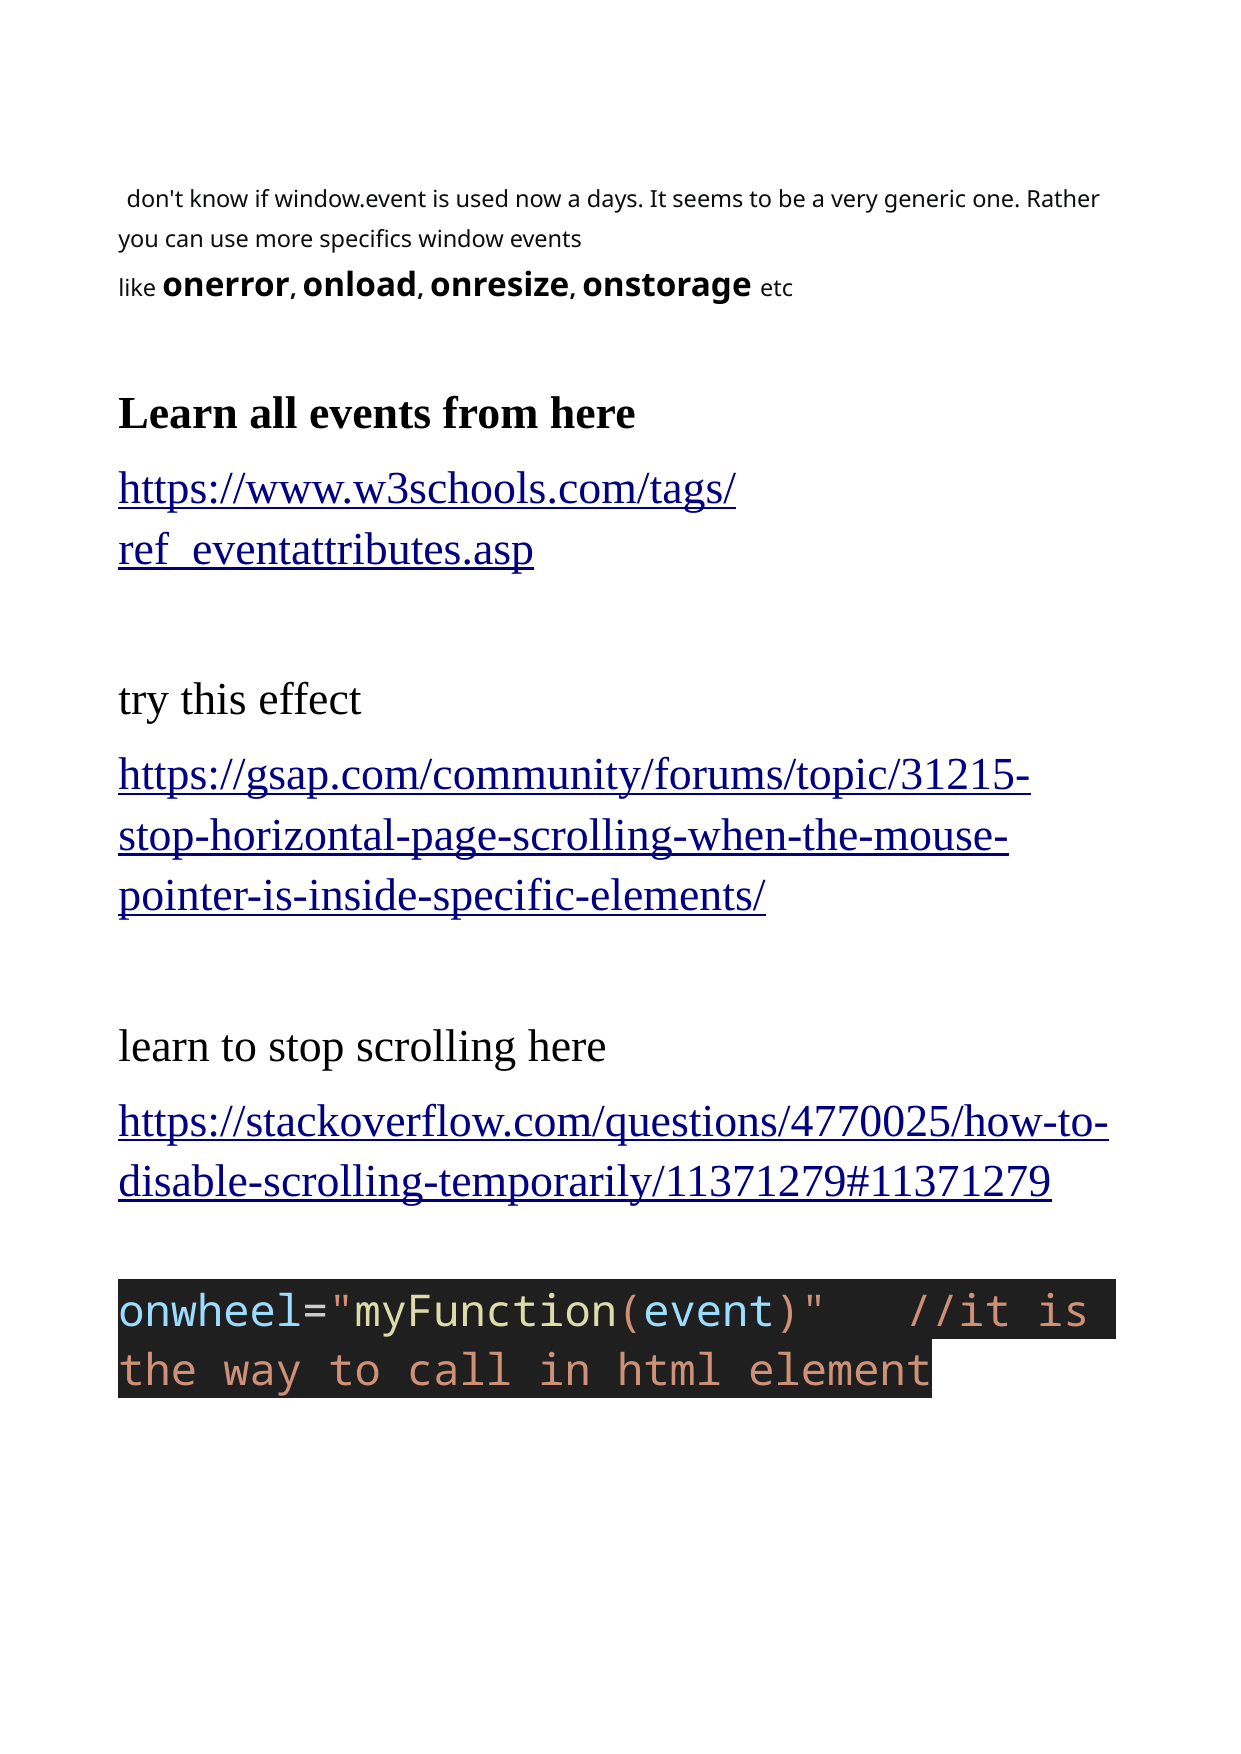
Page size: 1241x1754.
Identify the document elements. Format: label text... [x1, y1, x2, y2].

text https://www.w3schools.com/tags/ref_eventattributes.asp [118, 461, 1122, 574]
text onwheel="myFunction(event)" //it is the way to call in html element [118, 1279, 1122, 1398]
text Learn all events from here [118, 386, 1122, 439]
text try this effect [118, 672, 1122, 724]
text https://stackoverflow.com/questions/4770025/how-to-disable-scrolling-temporarily/11371279#11371279 [118, 1093, 1122, 1207]
text don't know if window.event is used now a days. It seems to be a very generic one. Rather you can use more specifics window events like onerror, onload, onresize, onstorage etc [118, 177, 1122, 306]
text https://gsap.com/community/forums/topic/31215-stop-horizontal-page-scrolling-when-the-mouse-pointer-is-inside-specific-elements/ [118, 747, 1122, 921]
text learn to stop scrolling here [118, 1018, 1122, 1071]
